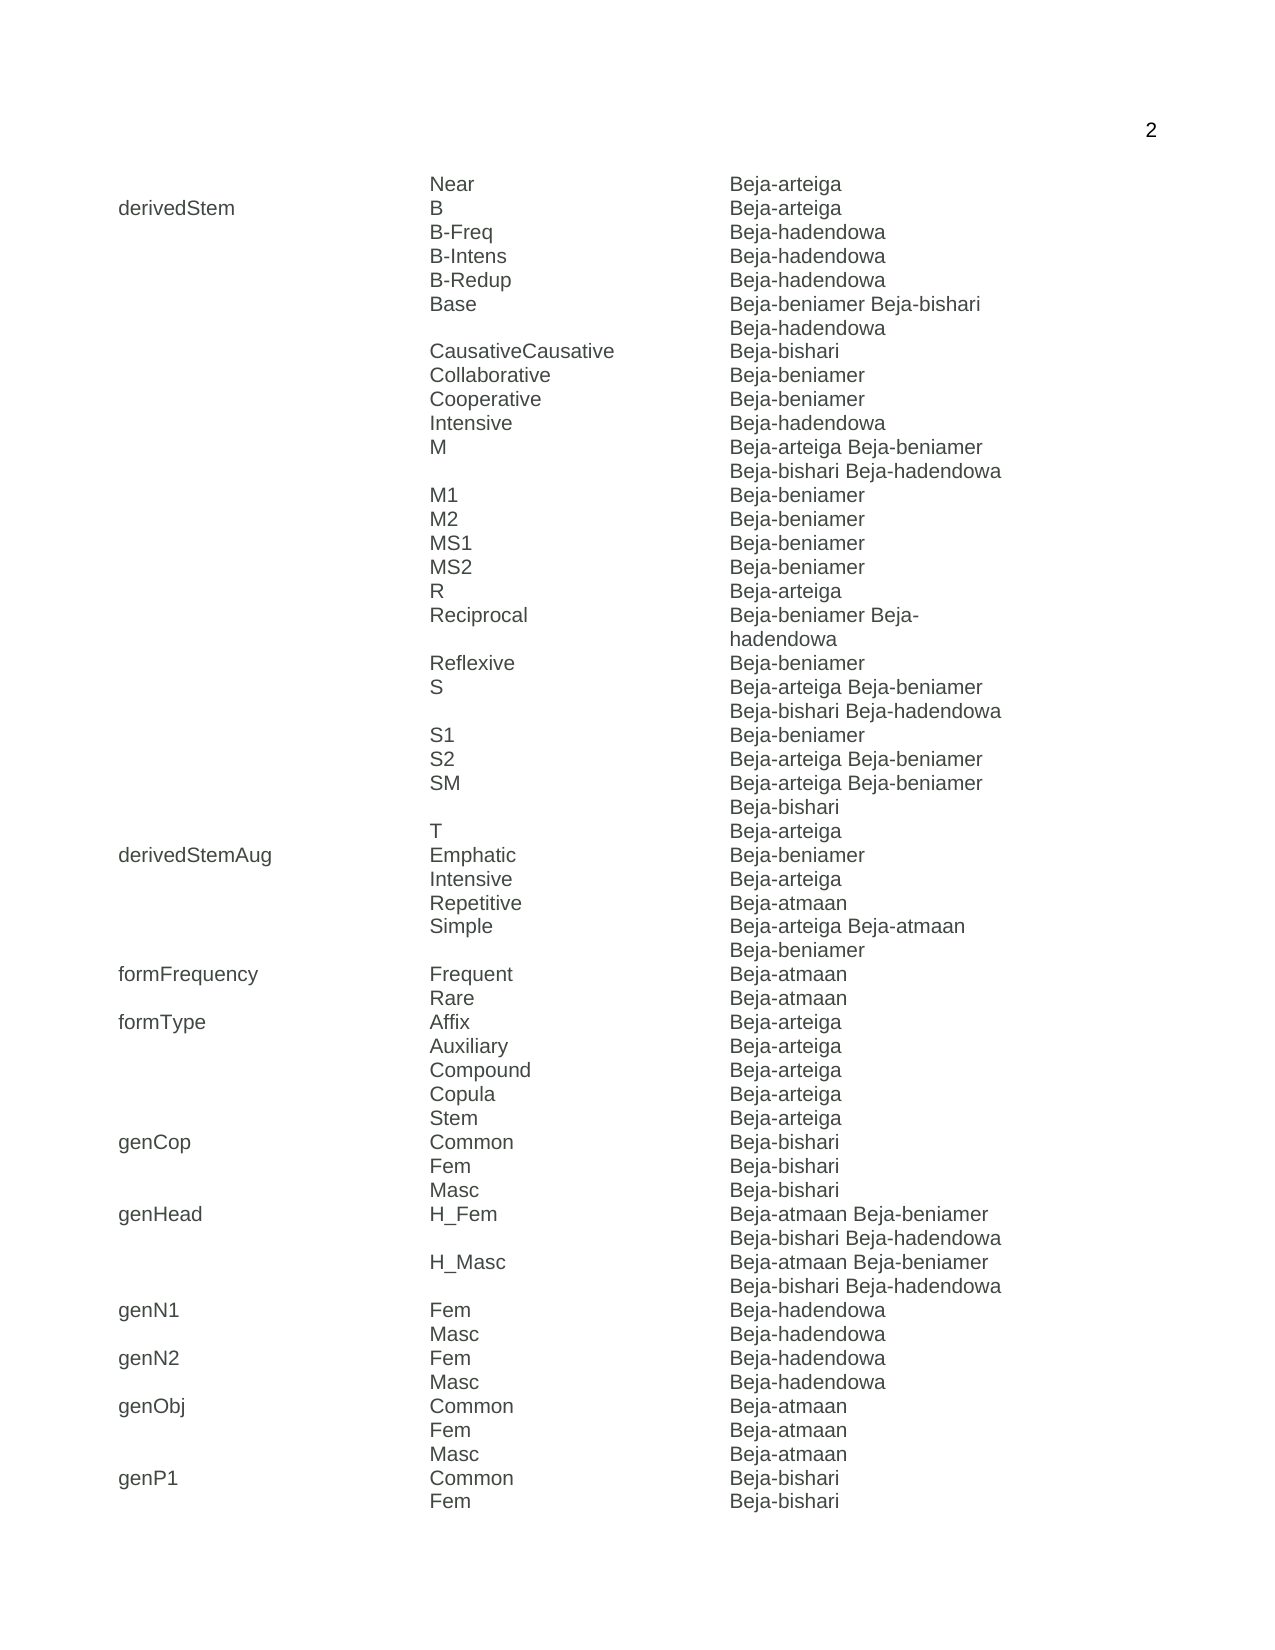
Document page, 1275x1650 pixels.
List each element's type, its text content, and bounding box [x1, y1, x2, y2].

table_cell Rare [418, 986, 718, 1010]
table_cell formType [107, 1010, 418, 1034]
table_cell Beja-hadendowa [718, 244, 1018, 267]
table_cell M [418, 435, 718, 483]
table_cell Fem [418, 1418, 718, 1441]
table_cell Beja-hadendowa [718, 411, 1018, 435]
table_cell SM [418, 771, 718, 818]
table_cell M1 [418, 483, 718, 507]
table_cell derivedStem [107, 196, 418, 219]
table_cell Beja-atmaan [718, 1418, 1018, 1441]
table_cell Beja-beniamer [718, 483, 1018, 507]
table_cell Beja-arteiga [718, 1082, 1018, 1106]
table_cell Copula [418, 1082, 718, 1106]
table_cell Beja-arteiga [718, 579, 1018, 603]
table_cell H_Fem [418, 1202, 718, 1250]
table_cell formFrequency [107, 962, 418, 986]
table_cell [107, 1082, 418, 1106]
table_cell Beja-beniamer [718, 363, 1018, 387]
table_cell Beja-bishari [718, 1178, 1018, 1202]
table_cell [107, 1322, 418, 1346]
table_cell MS2 [418, 555, 718, 579]
table_cell Beja-arteiga [718, 866, 1018, 890]
table_cell M2 [418, 507, 718, 531]
table_cell [107, 531, 418, 555]
table_cell [107, 387, 418, 411]
table_cell Beja-bishari [718, 1154, 1018, 1178]
table_cell genCop [107, 1130, 418, 1154]
table_cell Stem [418, 1106, 718, 1130]
table_cell Beja-arteiga Beja-atmaan Beja-beniamer [718, 914, 1018, 962]
table_cell Base [418, 291, 718, 339]
table_cell Common [418, 1465, 718, 1489]
table_cell Beja-arteiga [718, 1010, 1018, 1034]
table_cell Beja-hadendowa [718, 1322, 1018, 1346]
table_cell Simple [418, 914, 718, 962]
table_cell [107, 1250, 418, 1298]
table_cell Beja-arteiga Beja-beniamer [718, 747, 1018, 771]
table_cell Auxiliary [418, 1034, 718, 1058]
table_cell Masc [418, 1441, 718, 1465]
table_cell Intensive [418, 866, 718, 890]
table_cell Fem [418, 1154, 718, 1178]
table_cell Beja-beniamer Beja-hadendowa [718, 603, 1018, 651]
table_cell [107, 771, 418, 818]
table_cell [107, 1178, 418, 1202]
table_cell Beja-beniamer [718, 555, 1018, 579]
table_cell Fem [418, 1298, 718, 1322]
table_cell Fem [418, 1489, 718, 1513]
table_cell Beja-bishari [718, 1465, 1018, 1489]
table_cell [107, 1154, 418, 1178]
table_cell Beja-hadendowa [718, 268, 1018, 291]
table_cell [107, 411, 418, 435]
table_cell [107, 1034, 418, 1058]
table_cell Beja-atmaan [718, 890, 1018, 914]
table_cell Beja-beniamer [718, 387, 1018, 411]
table_cell Beja-atmaan [718, 962, 1018, 986]
table_cell [107, 483, 418, 507]
table_cell [107, 747, 418, 771]
table_cell T [418, 819, 718, 842]
table_cell Masc [418, 1370, 718, 1393]
table_cell Beja-atmaan [718, 1441, 1018, 1465]
table_cell MS1 [418, 531, 718, 555]
table_cell [107, 1106, 418, 1130]
table_cell Beja-atmaan [718, 1394, 1018, 1417]
table_cell Beja-hadendowa [718, 220, 1018, 243]
table_cell R [418, 579, 718, 603]
table_cell S1 [418, 723, 718, 747]
table_cell Beja-atmaan [718, 986, 1018, 1010]
table_cell genP1 [107, 1465, 418, 1489]
table_cell Masc [418, 1178, 718, 1202]
table_cell [107, 1489, 418, 1513]
table_cell Collaborative [418, 363, 718, 387]
table_cell Beja-arteiga [718, 196, 1018, 219]
table_cell Common [418, 1130, 718, 1154]
table_cell genN2 [107, 1346, 418, 1369]
table_cell Beja-arteiga [718, 1034, 1018, 1058]
table_cell [107, 819, 418, 842]
table_cell [107, 723, 418, 747]
table_cell [107, 363, 418, 387]
table_cell Beja-arteiga [718, 1106, 1018, 1130]
table_cell [107, 1370, 418, 1393]
table_cell Intensive [418, 411, 718, 435]
table_cell [107, 1441, 418, 1465]
table_cell Repetitive [418, 890, 718, 914]
table_cell Cooperative [418, 387, 718, 411]
table_cell Beja-beniamer [718, 531, 1018, 555]
table_cell [107, 244, 418, 267]
table_cell Reflexive [418, 651, 718, 675]
table_cell S2 [418, 747, 718, 771]
table_cell Beja-beniamer Beja-bishari Beja-hadendowa [718, 291, 1018, 339]
table_cell [107, 1058, 418, 1082]
table_cell Beja-arteiga [718, 1058, 1018, 1082]
table_cell Beja-bishari [718, 1489, 1018, 1513]
table_cell Beja-arteiga Beja-beniamer Beja-bishari Beja-hadendowa [718, 675, 1018, 723]
table_cell genHead [107, 1202, 418, 1250]
table_cell derivedStemAug [107, 843, 418, 866]
table_cell S [418, 675, 718, 723]
table_cell Compound [418, 1058, 718, 1082]
table_cell [107, 435, 418, 483]
table_cell Reciprocal [418, 603, 718, 651]
table_cell B-Redup [418, 268, 718, 291]
table_cell [107, 651, 418, 675]
table_cell [107, 603, 418, 651]
table_cell Beja-arteiga Beja-beniamer Beja-bishari [718, 771, 1018, 818]
table_cell CausativeCausative [418, 339, 718, 363]
table_cell [107, 914, 418, 962]
table_cell Beja-arteiga [718, 819, 1018, 842]
table_cell Beja-bishari [718, 339, 1018, 363]
table_cell [107, 220, 418, 243]
table_cell Beja-hadendowa [718, 1298, 1018, 1322]
table_cell Beja-atmaan Beja-beniamer Beja-bishari Beja-hadendowa [718, 1202, 1018, 1250]
table_cell genObj [107, 1394, 418, 1417]
table_cell Affix [418, 1010, 718, 1034]
table_cell [107, 675, 418, 723]
table_cell Beja-beniamer [718, 507, 1018, 531]
table_cell Beja-atmaan Beja-beniamer Beja-bishari Beja-hadendowa [718, 1250, 1018, 1298]
table_cell Beja-bishari [718, 1130, 1018, 1154]
table_cell B-Intens [418, 244, 718, 267]
table_cell Beja-hadendowa [718, 1346, 1018, 1369]
table_cell Beja-beniamer [718, 651, 1018, 675]
table_cell [107, 268, 418, 291]
table_cell [107, 866, 418, 890]
table_cell Common [418, 1394, 718, 1417]
table_cell [107, 986, 418, 1010]
table_cell B [418, 196, 718, 219]
table_cell B-Freq [418, 220, 718, 243]
table_cell [107, 339, 418, 363]
table_cell Emphatic [418, 843, 718, 866]
table_cell Beja-arteiga [718, 172, 1018, 196]
table_cell [107, 579, 418, 603]
table_cell [107, 555, 418, 579]
table_cell Beja-beniamer [718, 843, 1018, 866]
table_cell [107, 172, 418, 196]
table_cell [107, 890, 418, 914]
table_cell [107, 291, 418, 339]
table_cell Near [418, 172, 718, 196]
table_cell Masc [418, 1322, 718, 1346]
table_cell H_Masc [418, 1250, 718, 1298]
table_cell Beja-arteiga Beja-beniamer Beja-bishari Beja-hadendowa [718, 435, 1018, 483]
table_cell Beja-hadendowa [718, 1370, 1018, 1393]
table_cell [107, 507, 418, 531]
table_cell Fem [418, 1346, 718, 1369]
table_cell [107, 1418, 418, 1441]
table_cell Frequent [418, 962, 718, 986]
table_cell genN1 [107, 1298, 418, 1322]
table_cell Beja-beniamer [718, 723, 1018, 747]
